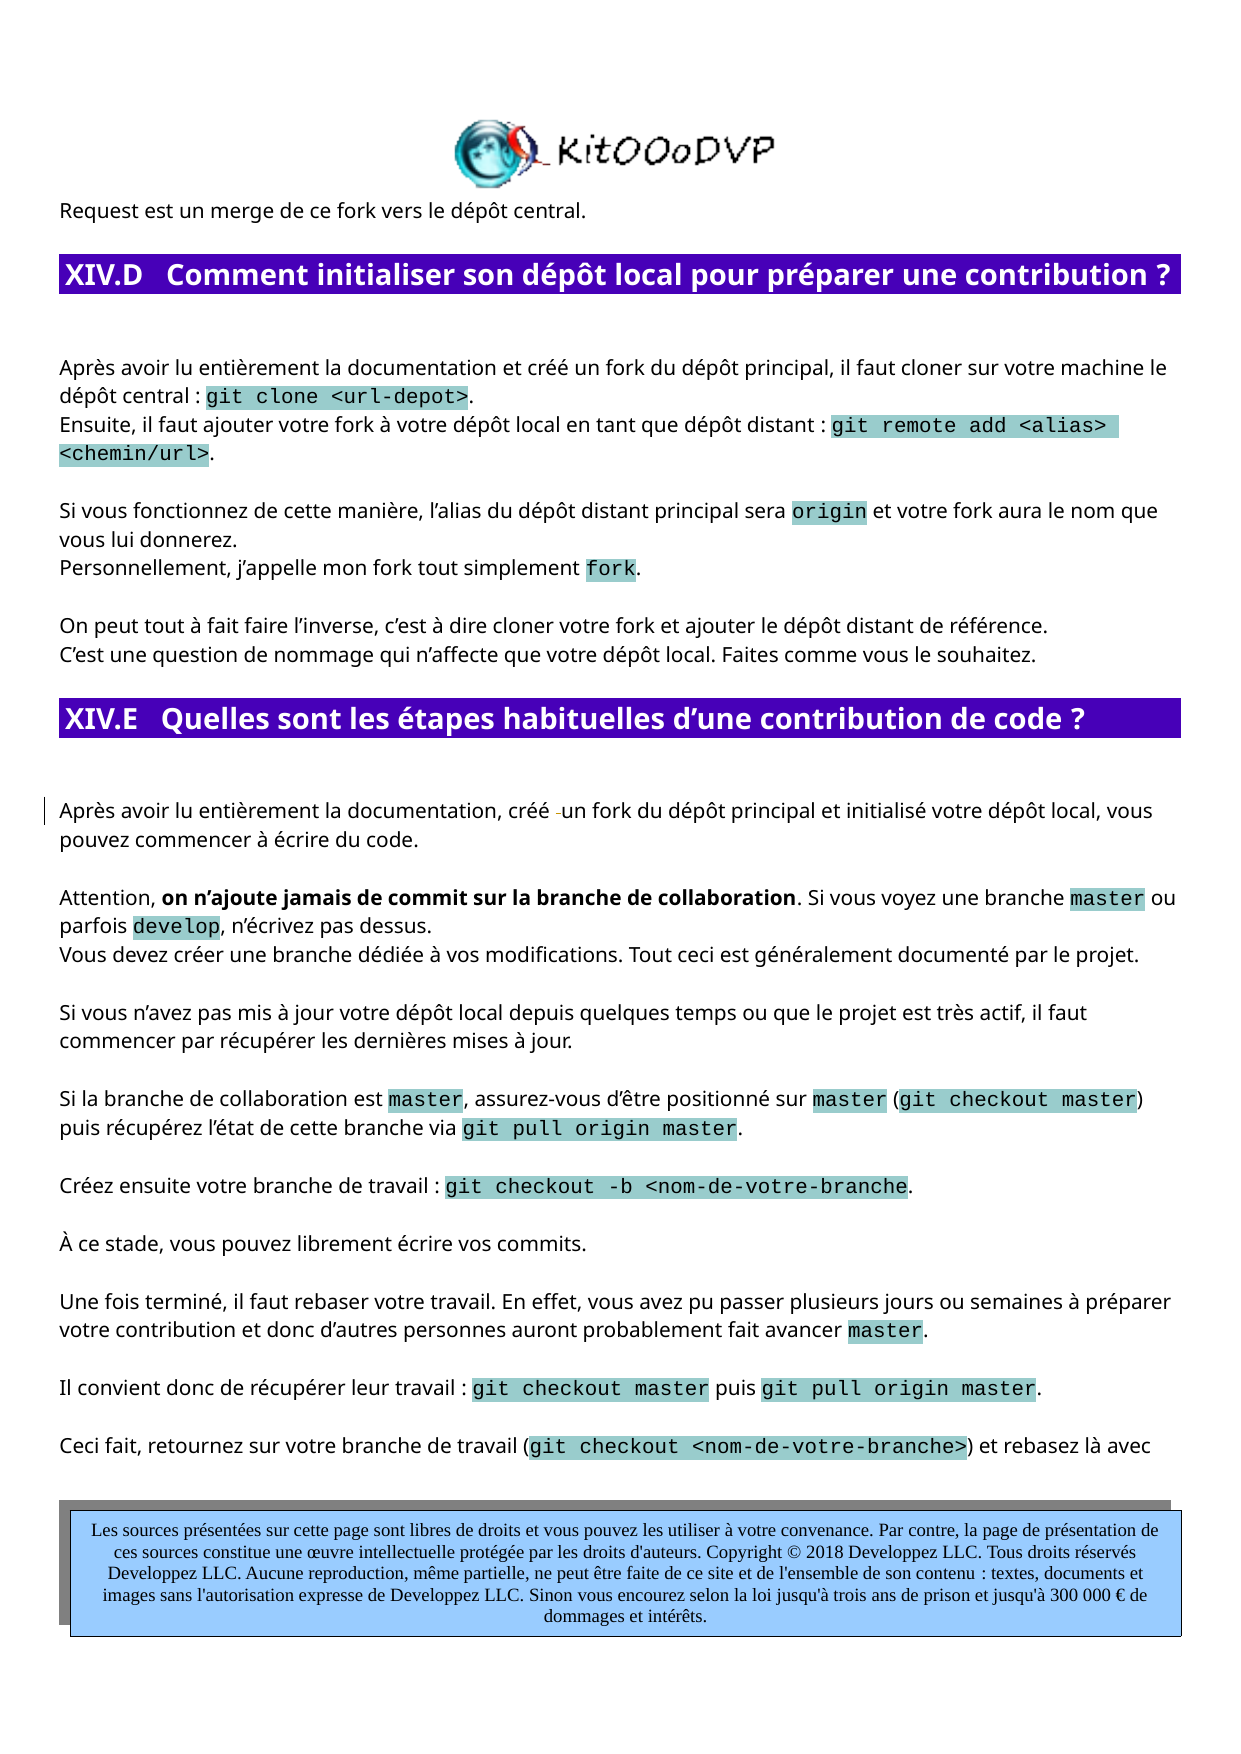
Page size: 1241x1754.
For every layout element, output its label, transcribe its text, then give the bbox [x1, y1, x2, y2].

text Créez ensuite votre branche de travail : git checkout -b <nom-de-votre-branche. [59, 1171, 1181, 1199]
text Si la branche de collaboration est master, assurez-vous d’être positionné sur master (git checkout master) puis récupérez l’état de cette branche via git pull origin master. [59, 1084, 1181, 1141]
text Ceci fait, retournez sur votre branche de travail (git checkout <nom-de-votre-branche>) et rebasez là avec [59, 1431, 1181, 1460]
text Une fois terminé, il faut rebaser votre travail. En effet, vous avez pu passer plusieurs jours ou semaines à préparer votre contribution et donc d’autres personnes auront probablement fait avancer master. [59, 1287, 1181, 1344]
text Si vous fonctionnez de cette manière, l’alias du dépôt distant principal sera origin et votre fork aura le nom que vous lui donnerez. Personnellement, j’appelle mon fork tout simplement fork. [59, 497, 1181, 582]
text Request est un merge de ce fork vers le dépôt central. [59, 196, 1181, 225]
subtitle Comment initialiser son dépôt local pour préparer une contribution ? [59, 254, 1181, 294]
text Si vous n’avez pas mis à jour votre dépôt local depuis quelques temps ou que le projet est très actif, il faut commencer par récupérer les dernières mises à jour. [59, 998, 1181, 1055]
text Il convient donc de récupérer leur travail : git checkout master puis git pull origin master. [59, 1373, 1181, 1402]
text À ce stade, vous pouvez librement écrire vos commits. [59, 1229, 1181, 1257]
picture [453, 118, 781, 191]
text On peut tout à fait faire l’inverse, c’est à dire cloner votre fork et ajouter le dépôt distant de référence. C’est une question de nommage qui n’affecte que votre dépôt local. Faites comme vous le souhaitez. [59, 612, 1181, 668]
subtitle Quelles sont les étapes habituelles d’une contribution de code ? [59, 698, 1181, 738]
text Attention, on n’ajoute jamais de commit sur la branche de collaboration. Si vous voyez une branche master ou parfois develop, n’écrivez pas dessus. Vous devez créer une branche dédiée à vos modifications. Tout ceci est généralement documenté par le projet. [59, 883, 1181, 968]
text Après avoir lu entièrement la documentation et créé un fork du dépôt principal, il faut cloner sur votre machine le dépôt central : git clone <url-depot>. Ensuite, il faut ajouter votre fork à votre dépôt local en tant que dépôt distant : git remote add <alias> <chemin/url>. [59, 353, 1181, 467]
text Après avoir lu entièrement la documentation, créé un fork du dépôt principal et initialisé votre dépôt local, vous pouvez commencer à écrire du code. [59, 797, 1181, 853]
